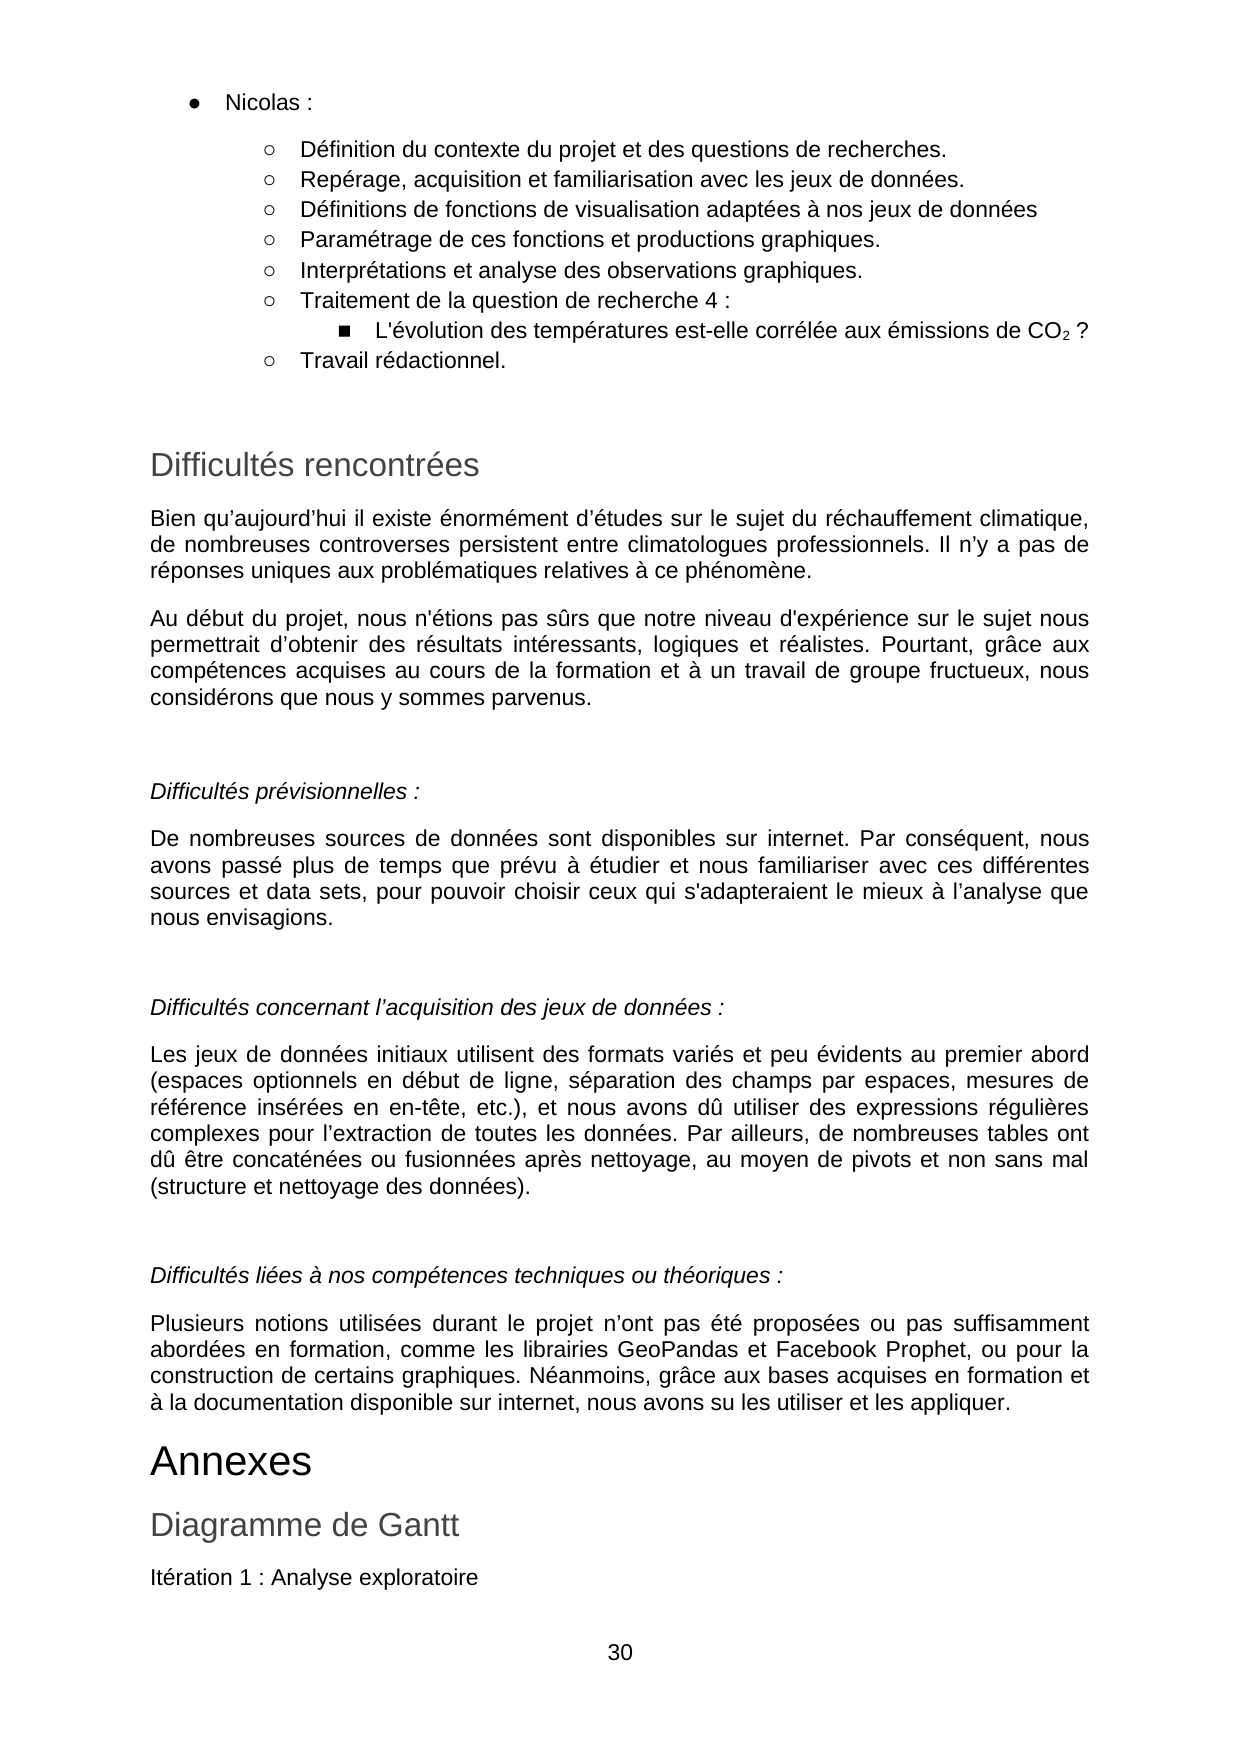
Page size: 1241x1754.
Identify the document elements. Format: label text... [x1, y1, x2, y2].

subtitle Difficultés rencontrées [150, 445, 1090, 484]
text Au début du projet, nous n'étions pas sûrs que notre niveau d'expérience sur le sujet nous permettrait d’obtenir des résultats intéressants, logiques et réalistes. Pourtant, grâce aux compétences acquises au cours de la formation et à un travail de groupe fructueux, nous considérons que nous y sommes parvenus. [150, 604, 1090, 710]
subtitle Annexes [150, 1436, 1090, 1484]
subtitle Diagramme de Gantt [150, 1504, 1090, 1543]
list Définition du contexte du projet et des questions de recherches. [262, 136, 1090, 162]
text Difficultés prévisionnelles : [150, 778, 1090, 804]
text Les jeux de données initiaux utilisent des formats variés et peu évidents au premier abord (espaces optionnels en début de ligne, séparation des champs par espaces, mesures de référence insérées en en-tête, etc.), et nous avons dû utiliser des expressions régulières complexes pour l’extraction de toutes les données. Par ailleurs, de nombreuses tables ont dû être concaténées ou fusionnées après nettoyage, au moyen de pivots et non sans mal (structure et nettoyage des données). [150, 1041, 1090, 1199]
list L'évolution des températures est-elle corrélée aux émissions de CO2 ? [337, 317, 1090, 343]
text Plusieurs notions utilisées durant le projet n’ont pas été proposées ou pas suffisamment abordées en formation, comme les librairies GeoPandas et Facebook Prophet, ou pour la construction de certains graphiques. Néanmoins, grâce aux bases acquises en formation et à la documentation disponible sur internet, nous avons su les utiliser et les appliquer. [150, 1309, 1090, 1415]
text Bien qu’aujourd’hui il existe énormément d’études sur le sujet du réchauffement climatique, de nombreuses controverses persistent entre climatologues professionnels. Il n’y a pas de réponses uniques aux problématiques relatives à ce phénomène. [150, 505, 1090, 584]
text Difficultés concernant l’acquisition des jeux de données : [150, 994, 1090, 1020]
text Itération 1 : Analyse exploratoire [150, 1564, 1090, 1590]
list Interprétations et analyse des observations graphiques. [262, 257, 1090, 283]
list Traitement de la question de recherche 4 : [262, 287, 1090, 313]
list Définitions de fonctions de visualisation adaptées à nos jeux de données [262, 196, 1090, 222]
text De nombreuses sources de données sont disponibles sur internet. Par conséquent, nous avons passé plus de temps que prévu à étudier et nous familiariser avec ces différentes sources et data sets, pour pouvoir choisir ceux qui s'adapteraient le mieux à l’analyse que nous envisagions. [150, 825, 1090, 931]
list Paramétrage de ces fonctions et productions graphiques. [262, 226, 1090, 253]
list Repérage, acquisition et familiarisation avec les jeux de données. [262, 166, 1090, 192]
list Nicolas : [187, 88, 1090, 115]
list Travail rédactionnel. [262, 347, 1090, 373]
text Difficultés liées à nos compétences techniques ou théoriques : [150, 1262, 1090, 1289]
